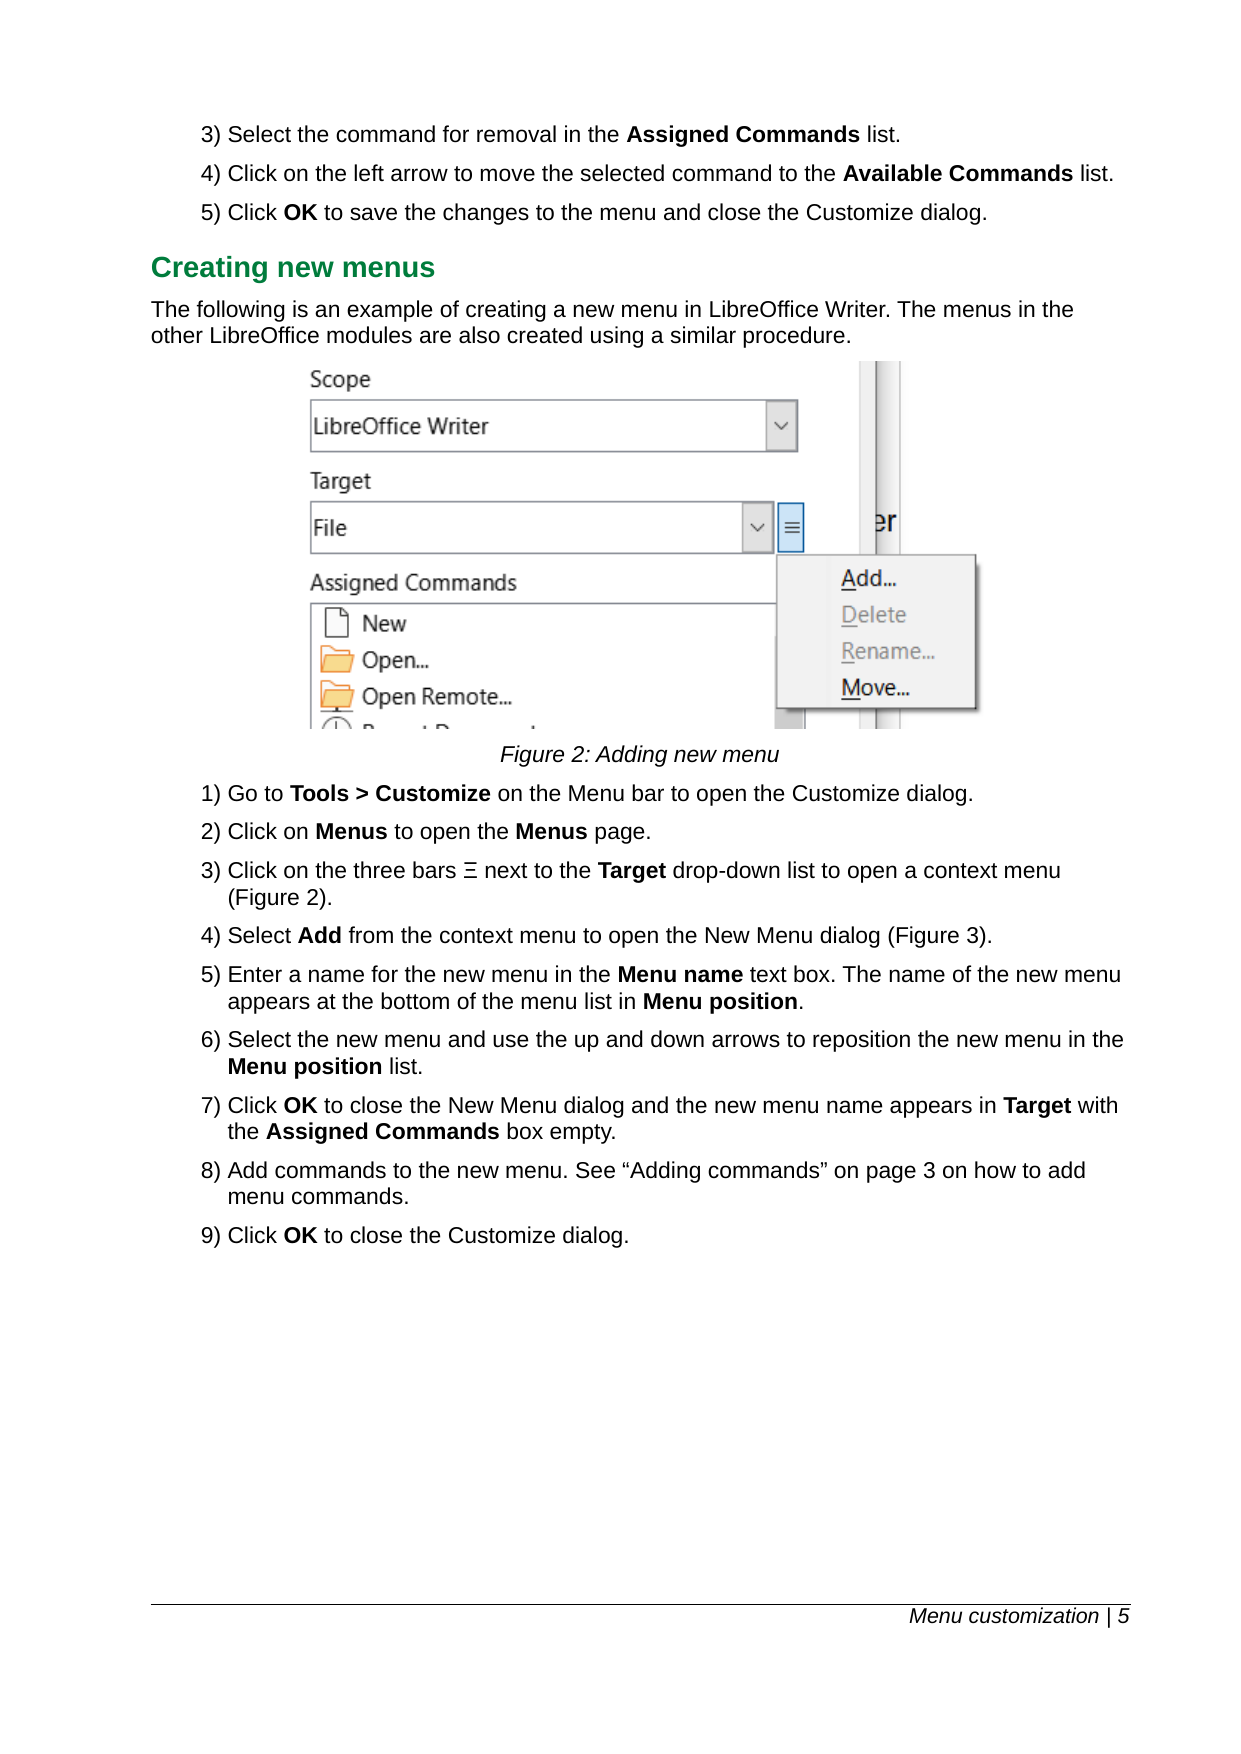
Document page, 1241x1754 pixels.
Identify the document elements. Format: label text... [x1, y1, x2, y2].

list Click on Menus to open the Menus page. [227, 818, 1131, 845]
subtitle Creating new menus [151, 250, 1131, 283]
list Enter a name for the new menu in the Menu name text box. The name of the new menu appears at the bottom of the menu list in Menu position. [227, 961, 1131, 1014]
list Click on the three bars Ξ next to the Target drop‑down list to open a context menu (Figure 2). [227, 857, 1131, 910]
list Select the new menu and use the up and down arrows to reposition the new menu in the Menu position list. [227, 1026, 1131, 1079]
list Add commands to the new menu. See “Adding commands” on page 3 on how to add menu commands. [227, 1157, 1131, 1209]
list Go to Tools > Customize on the Menu bar to open the Customize dialog. [227, 779, 1131, 806]
list Select Add from the context menu to open the New Menu dialog (Figure 3). [227, 922, 1131, 949]
text The following is an example of creating a new menu in LibreOffice Writer. The menus in the other LibreOffice modules are also created using a similar procedure. [151, 296, 1131, 348]
list Click OK to close the New Menu dialog and the new menu name appears in Target with the Assigned Commands box empty. [227, 1092, 1131, 1144]
list Click OK to save the changes to the menu and close the Customize dialog. [227, 199, 1131, 225]
list Select the command for removal in the Assigned Commands list. [227, 121, 1131, 147]
list Click OK to close the Customize dialog. [227, 1222, 1131, 1248]
text Figure 2: Adding new menu [298, 741, 984, 767]
list Click on the left arrow to move the selected command to the Available Commands list. [227, 160, 1131, 186]
picture [297, 361, 984, 729]
